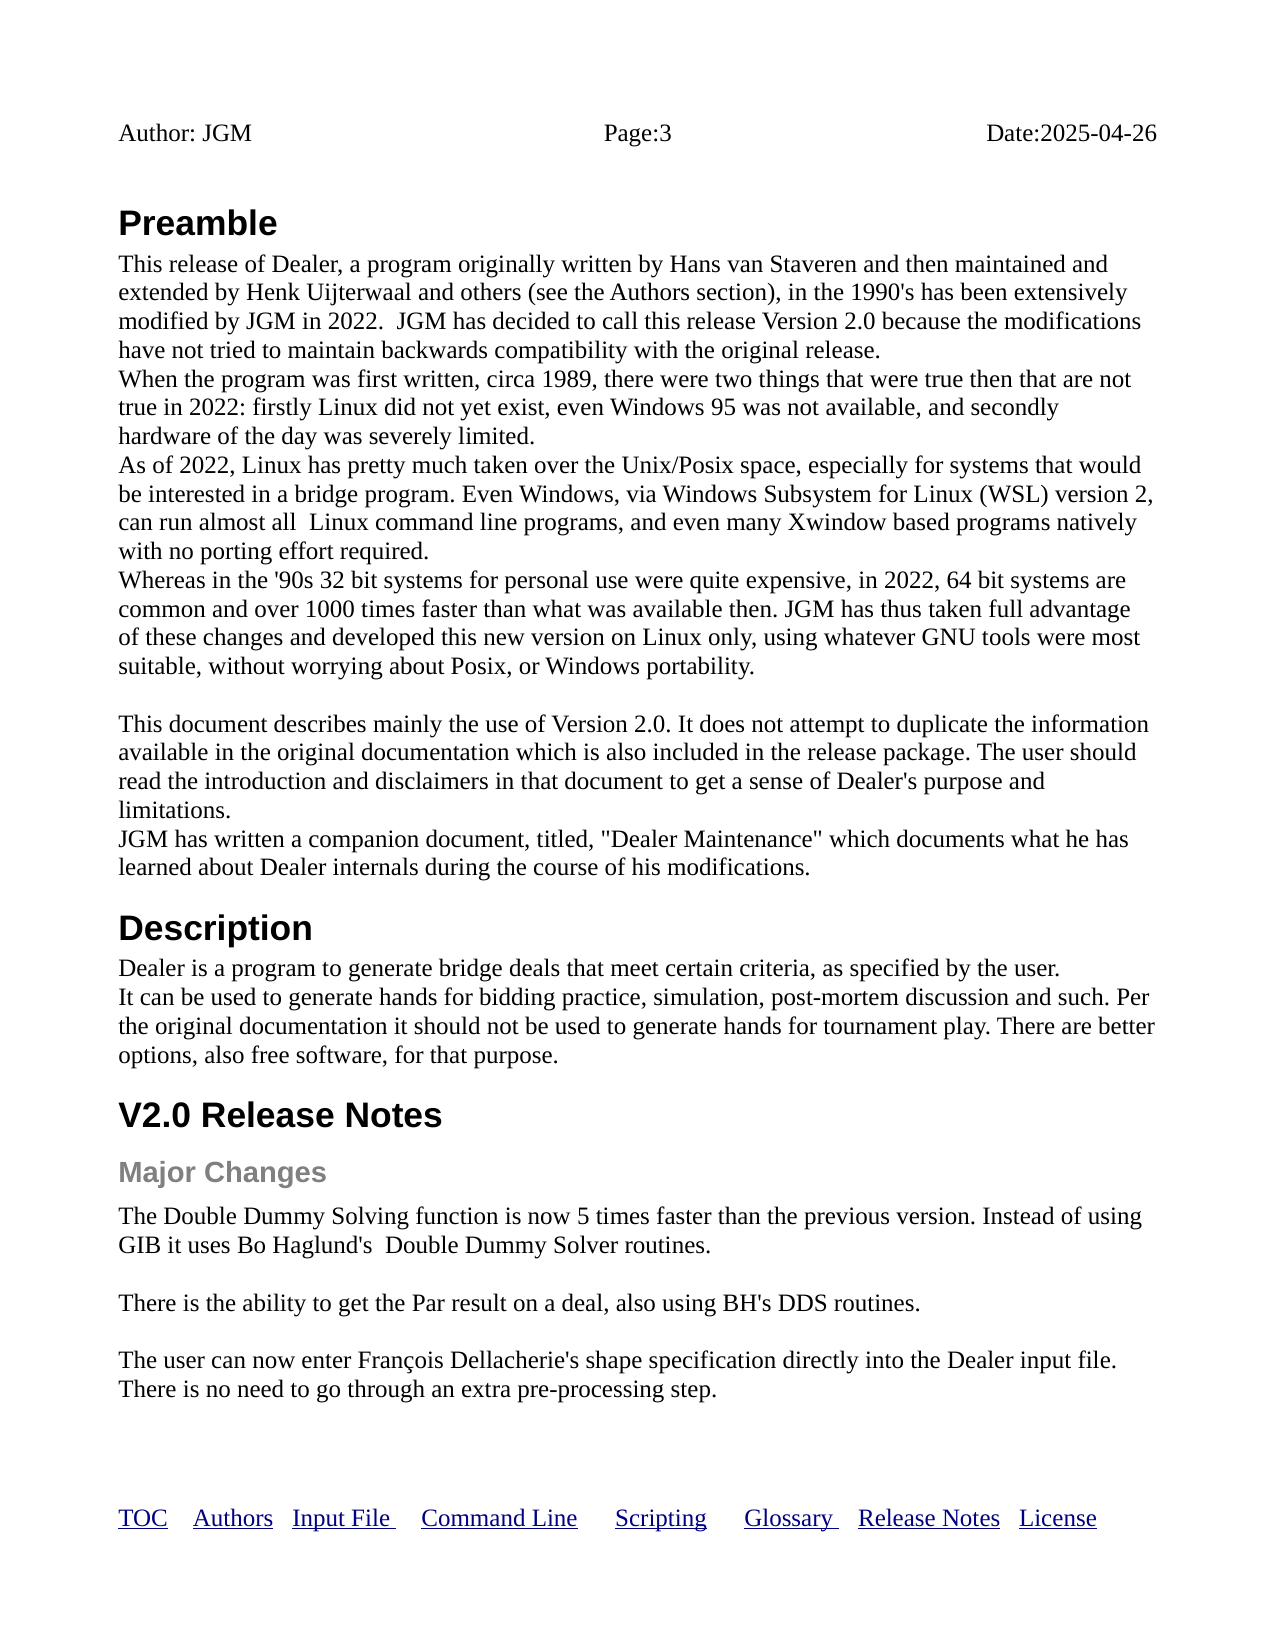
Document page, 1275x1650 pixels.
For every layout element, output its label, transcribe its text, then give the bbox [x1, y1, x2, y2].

text The user can now enter François Dellacherie's shape specification directly into the Dealer input file. There is no need to go through an extra pre-processing step. [118, 1345, 1157, 1403]
text The Double Dummy Solving function is now 5 times faster than the previous version. Instead of using GIB it uses Bo Haglund's Double Dummy Solver routines. [118, 1201, 1157, 1259]
text JGM has written a companion document, titled, "Dealer Maintenance" which documents what he has learned about Dealer internals during the course of his modifications. [118, 824, 1157, 881]
text This release of Dealer, a program originally written by Hans van Staveren and then maintained and extended by Henk Uijterwaal and others (see the Authors section), in the 1990's has been extensively modified by JGM in 2022. JGM has decided to call this release Version 2.0 because the modifications have not tried to maintain backwards compatibility with the original release. [118, 249, 1157, 364]
text There is the ability to get the Par result on a deal, also using BH's DDS routines. [118, 1288, 1157, 1316]
text When the program was first written, circa 1989, there were two things that were true then that are not true in 2022: firstly Linux did not yet exist, even Windows 95 was not available, and secondly hardware of the day was severely limited. As of 2022, Linux has pretty much taken over the Unix/Posix space, especially for systems that would be interested in a bridge program. Even Windows, via Windows Subsystem for Linux (WSL) version 2, can run almost all Linux command line programs, and even many Xwindow based programs natively with no porting effort required. Whereas in the '90s 32 bit systems for personal use were quite expensive, in 2022, 64 bit systems are common and over 1000 times faster than what was available then. JGM has thus taken full advantage of these changes and developed this new version on Linux only, using whatever GNU tools were most suitable, without worrying about Posix, or Windows portability. [118, 364, 1157, 680]
subtitle Description [118, 907, 1157, 947]
text It can be used to generate hands for bidding practice, simulation, post-mortem discussion and such. Per the original documentation it should not be used to generate hands for tournament play. There are better options, also free software, for that purpose. [118, 982, 1157, 1068]
subtitle Major Changes [118, 1155, 1157, 1189]
subtitle V2.0 Release Notes [118, 1094, 1157, 1135]
text Dealer is a program to generate bridge deals that meet certain criteria, as specified by the user. [118, 953, 1157, 982]
text This document describes mainly the use of Version 2.0. It does not attempt to duplicate the information available in the original documentation which is also included in the release package. The user should read the introduction and disclaimers in that document to get a sense of Dealer's purpose and limitations. [118, 709, 1157, 824]
subtitle Preamble [118, 202, 1157, 243]
